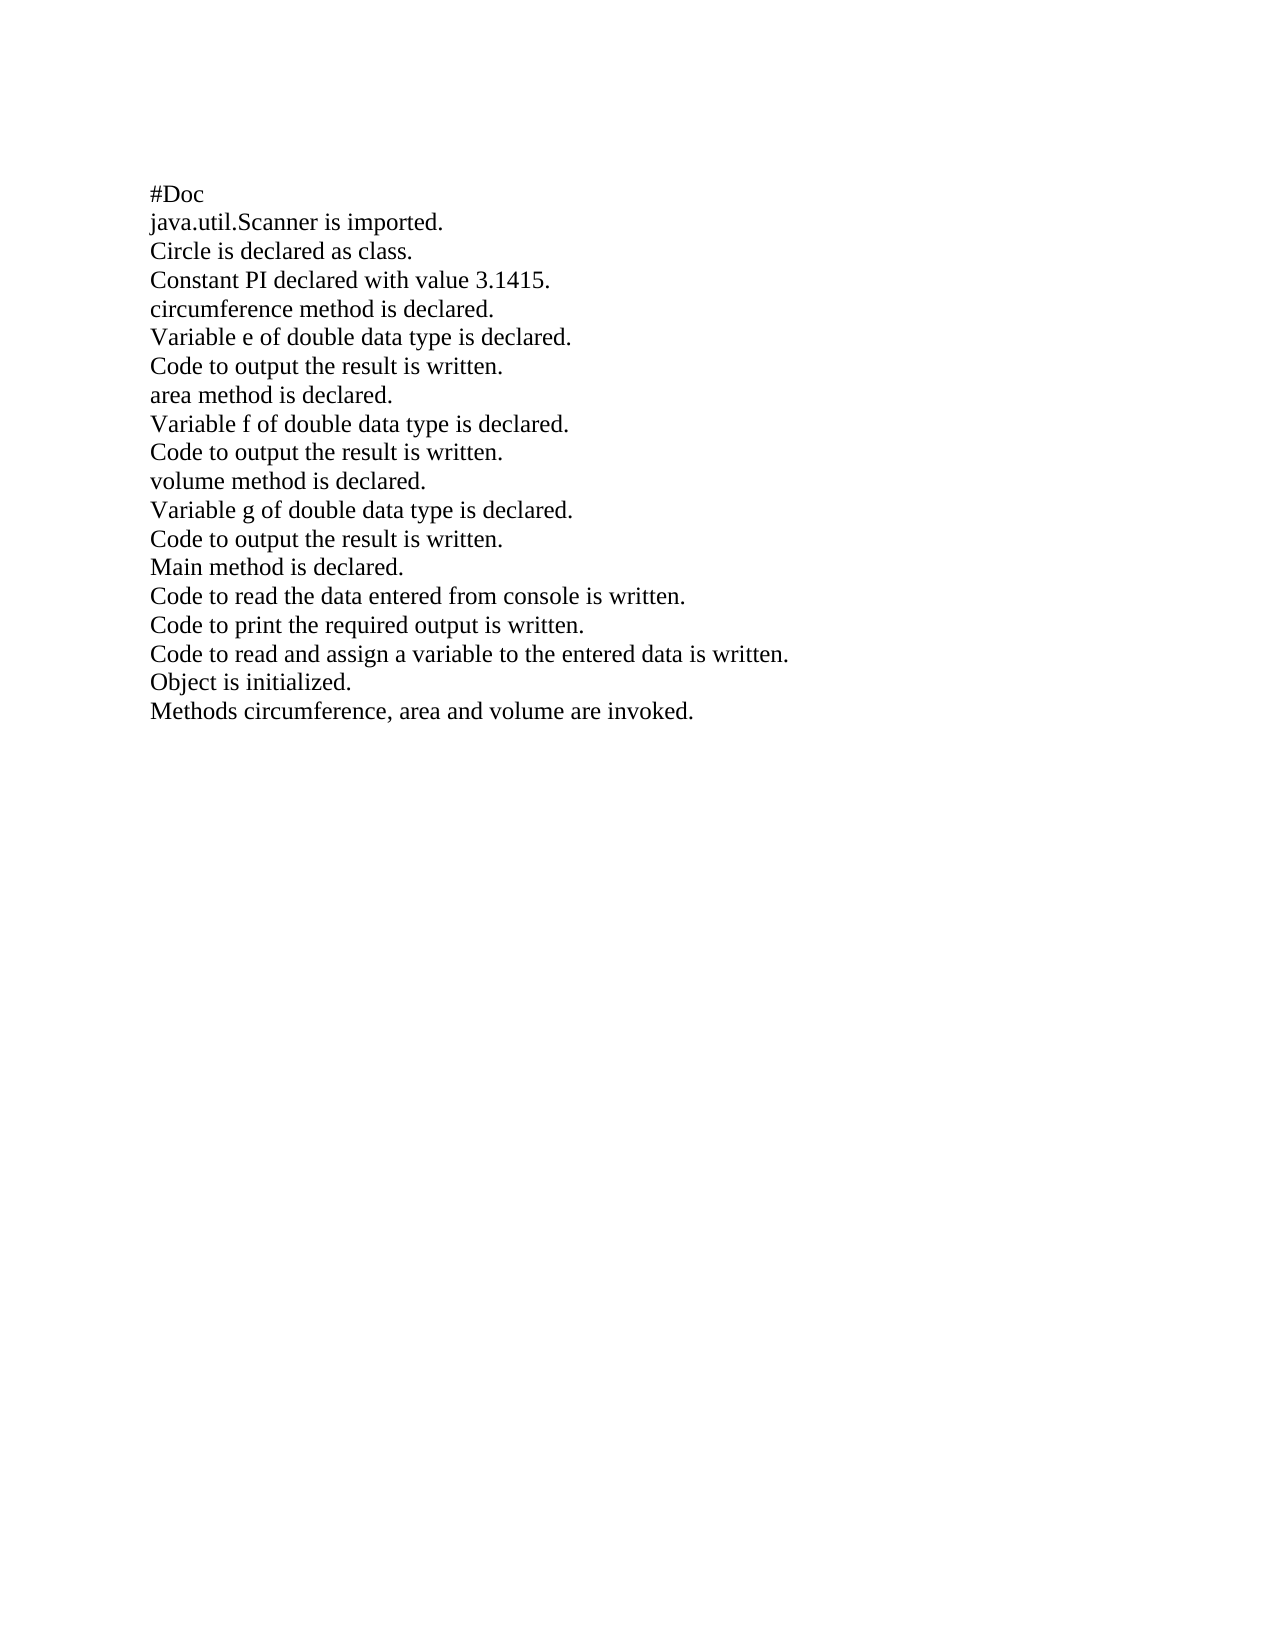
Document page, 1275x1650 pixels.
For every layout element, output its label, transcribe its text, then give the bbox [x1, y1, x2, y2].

text Code to output the result is written. [150, 437, 1125, 466]
text Variable e of double data type is declared. [150, 322, 1125, 351]
text Circle is declared as class. [150, 236, 1125, 265]
text Code to output the result is written. [150, 351, 1125, 380]
text volume method is declared. [150, 466, 1125, 495]
text Methods circumference, area and volume are invoked. [150, 696, 1125, 725]
text Code to output the result is written. [150, 524, 1125, 552]
text Variable g of double data type is declared. [150, 495, 1125, 524]
text #Doc [150, 179, 1125, 207]
text Object is initialized. [150, 667, 1125, 696]
text Code to read the data entered from console is written. [150, 581, 1125, 610]
text Code to print the required output is written. [150, 610, 1125, 639]
text Variable f of double data type is declared. [150, 409, 1125, 437]
text area method is declared. [150, 380, 1125, 409]
text Code to read and assign a variable to the entered data is written. [150, 639, 1125, 667]
text java.util.Scanner is imported. [150, 207, 1125, 236]
text Main method is declared. [150, 552, 1125, 581]
text circumference method is declared. [150, 294, 1125, 322]
text Constant PI declared with value 3.1415. [150, 265, 1125, 294]
